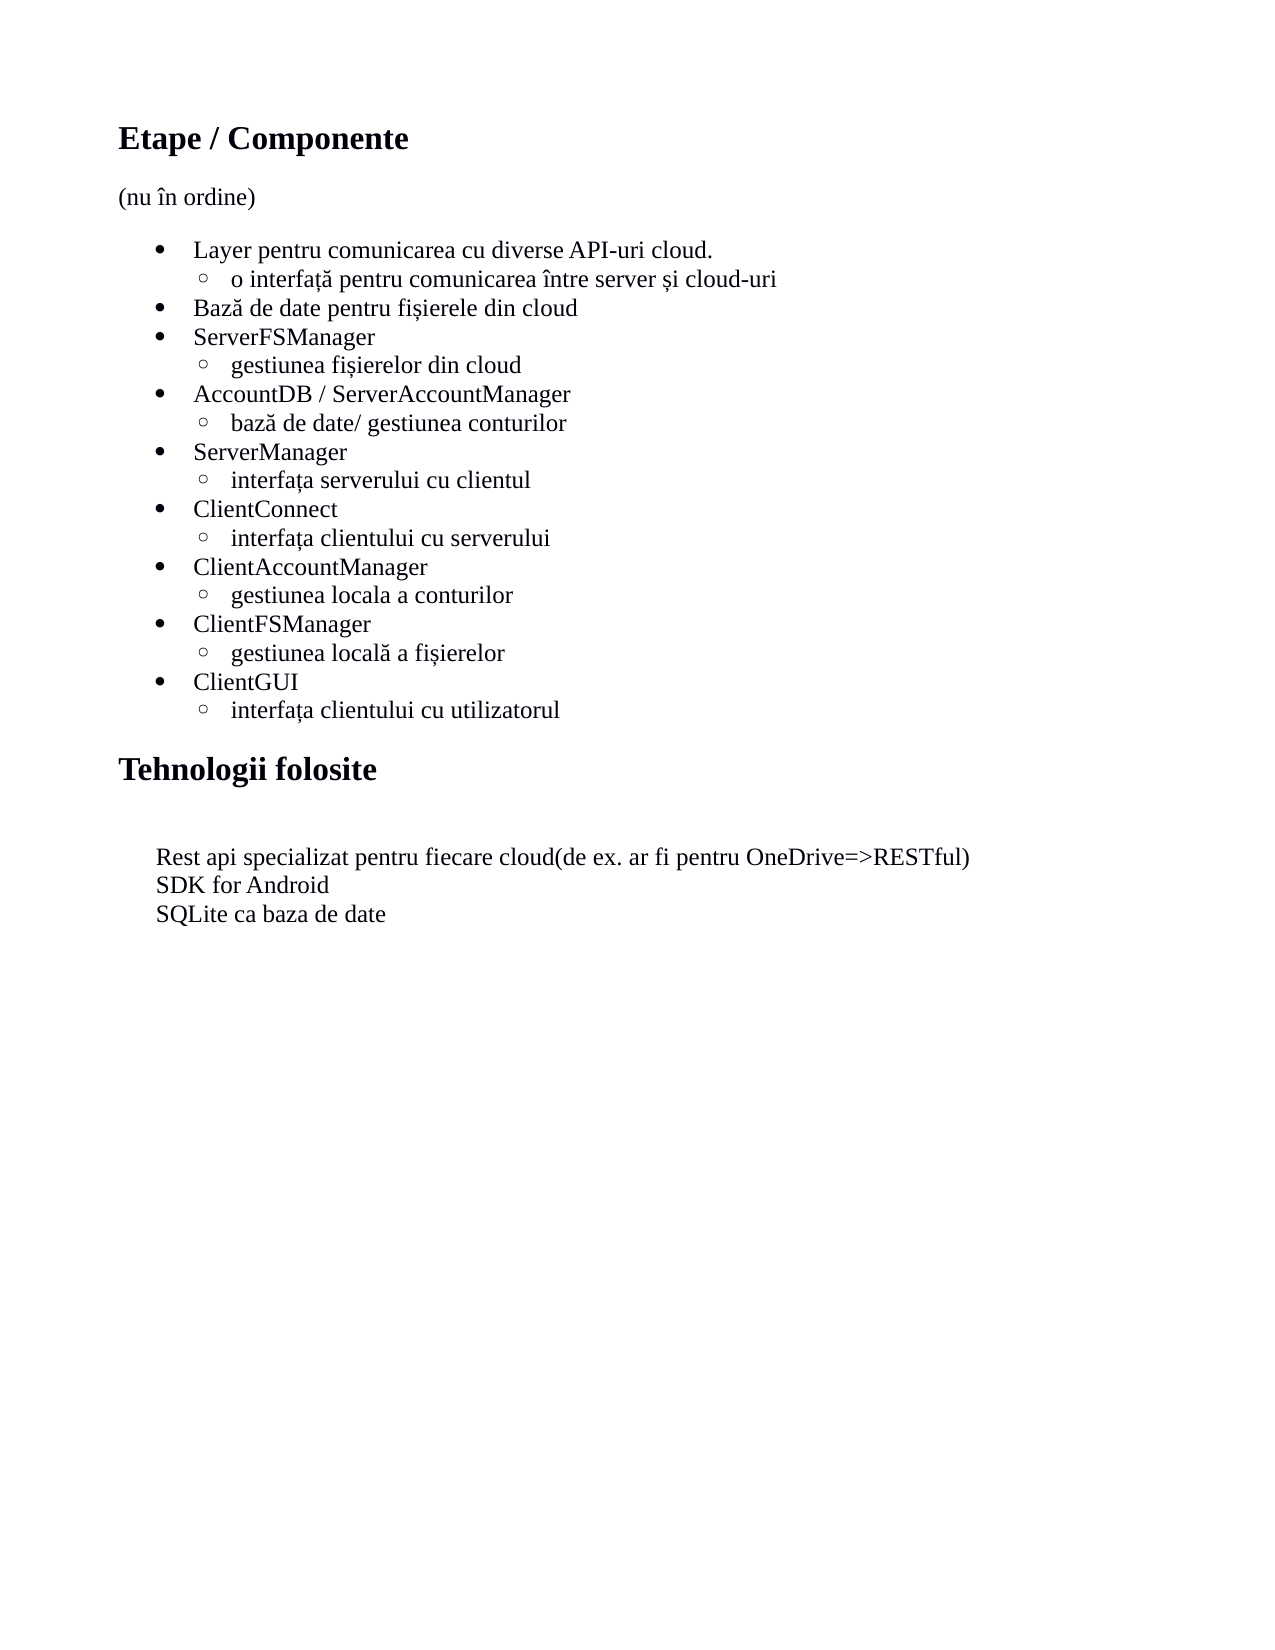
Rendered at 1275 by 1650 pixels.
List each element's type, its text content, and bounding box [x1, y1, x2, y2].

list SDK for Android [156, 871, 1157, 899]
list interfața clientului cu serverului [193, 523, 1157, 552]
list ClientGUI [156, 667, 1157, 696]
list interfața clientului cu utilizatorul [193, 696, 1157, 724]
list ClientFSManager [156, 609, 1157, 638]
text (nu în ordine) [118, 182, 1157, 210]
list ClientAccountManager [156, 552, 1157, 581]
list AccountDB / ServerAccountManager [156, 379, 1157, 408]
list Bază de date pentru fișierele din cloud [156, 293, 1157, 322]
list SQLite ca baza de date [156, 899, 1157, 928]
list ServerManager [156, 437, 1157, 466]
list gestiunea fișierelor din cloud [193, 351, 1157, 379]
text Etape / Componente [118, 118, 1157, 156]
list ServerFSManager [156, 322, 1157, 351]
list gestiunea locală a fișierelor [193, 638, 1157, 667]
list gestiunea locala a conturilor [193, 581, 1157, 609]
list bază de date/ gestiunea conturilor [193, 408, 1157, 437]
list Rest api specializat pentru fiecare cloud(de ex. ar fi pentru OneDrive=>RESTful) [156, 842, 1157, 871]
list o interfață pentru comunicarea între server și cloud-uri [193, 264, 1157, 293]
text Tehnologii folosite [118, 749, 1157, 788]
list Layer pentru comunicarea cu diverse API-uri cloud. [156, 236, 1157, 264]
list ClientConnect [156, 494, 1157, 523]
list interfața serverului cu clientul [193, 466, 1157, 494]
